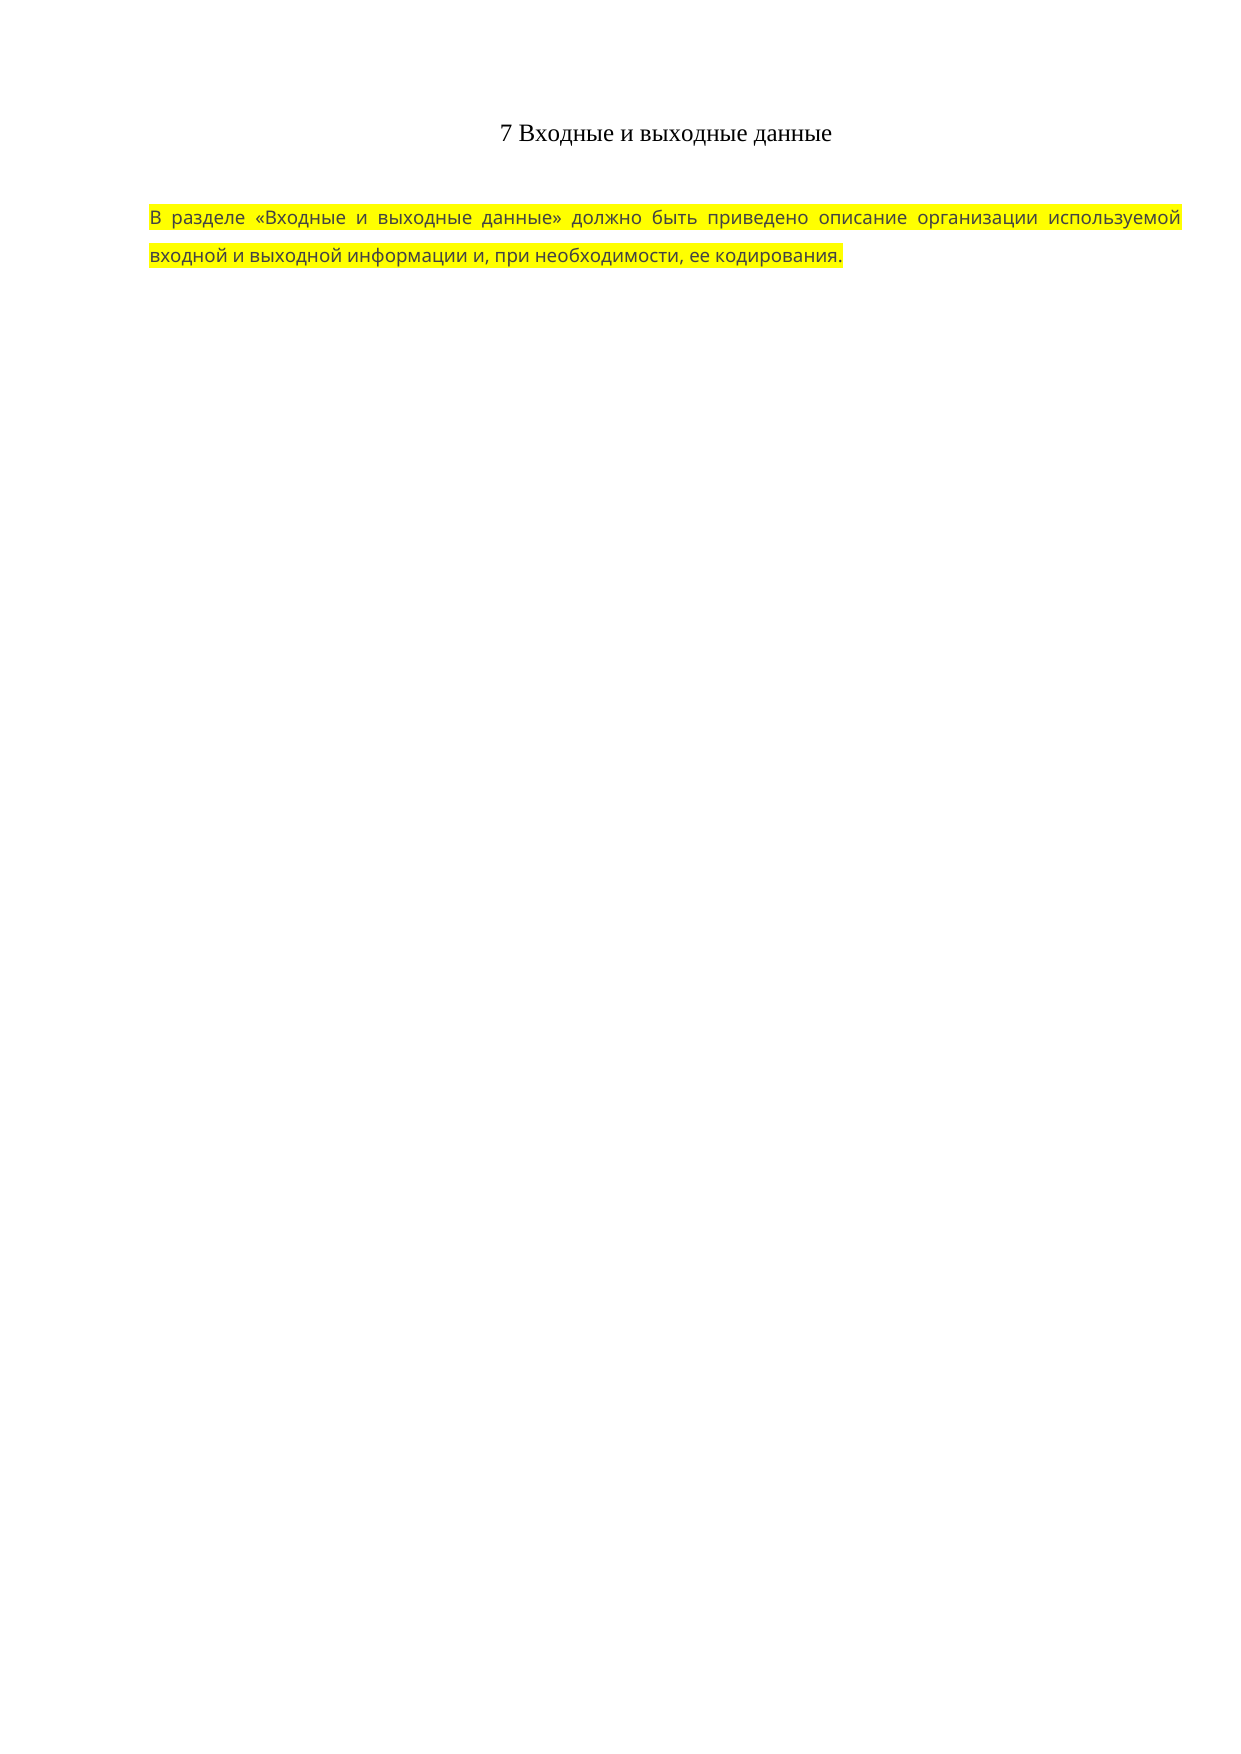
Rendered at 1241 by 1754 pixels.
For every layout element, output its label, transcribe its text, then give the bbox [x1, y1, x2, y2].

text 7 Входные и выходные данные [149, 118, 1182, 147]
text В разделе «Входные и выходные данные» должно быть приведено описание организации используемой входной и выходной информации и, при необходимости, ее кодирования. [149, 204, 1182, 268]
